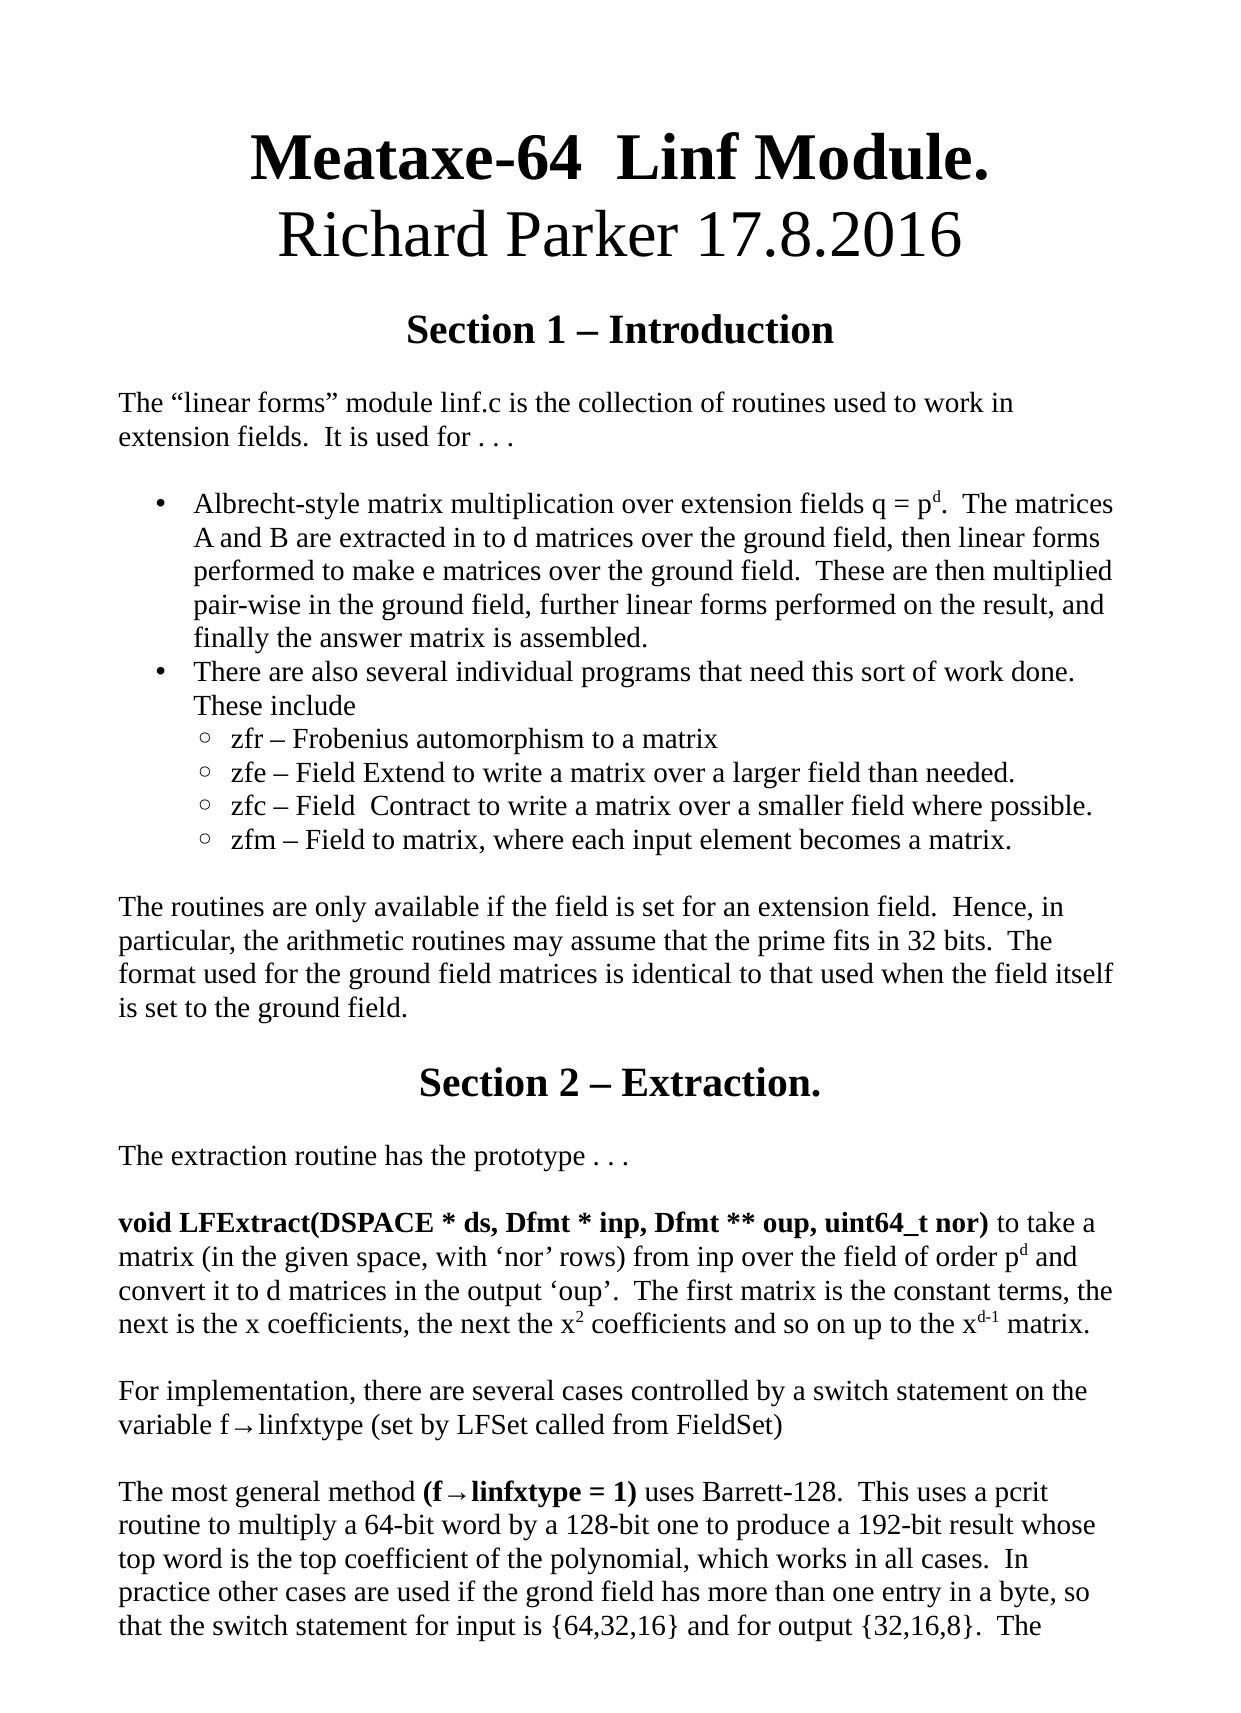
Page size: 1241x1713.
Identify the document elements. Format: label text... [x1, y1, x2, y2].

list zfr – Frobenius automorphism to a matrix [193, 721, 1122, 755]
text Section 2 – Extraction. [118, 1057, 1122, 1105]
text The extraction routine has the prototype . . . [118, 1138, 1122, 1172]
text Section 1 – Introduction [118, 304, 1122, 352]
text The most general method (f→linfxtype = 1) uses Barrett-128. This uses a pcrit routine to multiply a 64-bit word by a 128-bit one to produce a 192-bit result whose top word is the top coefficient of the polynomial, which works in all cases. In practice other cases are used if the grond field has more than one entry in a byte, so that the switch statement for input is {64,32,16} and for output {32,16,8}. The [118, 1474, 1122, 1642]
list Albrecht-style matrix multiplication over extension fields q = pd. The matrices A and B are extracted in to d matrices over the ground field, then linear forms performed to make e matrices over the ground field. These are then multiplied pair-wise in the ground field, further linear forms performed on the result, and finally the answer matrix is assembled. [156, 486, 1122, 654]
list zfm – Field to matrix, where each input element becomes a matrix. [193, 822, 1122, 856]
text The routines are only available if the field is set for an extension field. Hence, in particular, the arithmetic routines may assume that the prime fits in 32 bits. The format used for the ground field matrices is identical to that used when the field itself is set to the ground field. [118, 889, 1122, 1023]
text For implementation, there are several cases controlled by a switch statement on the variable f→linfxtype (set by LFSet called from FieldSet) [118, 1373, 1122, 1440]
list zfc – Field Contract to write a matrix over a smaller field where possible. [193, 788, 1122, 822]
text The “linear forms” module linf.c is the collection of routines used to work in extension fields. It is used for . . . [118, 386, 1122, 453]
text void LFExtract(DSPACE * ds, Dfmt * inp, Dfmt ** oup, uint64_t nor) to take a matrix (in the given space, with ‘nor’ rows) from inp over the field of order pd and convert it to d matrices in the output ‘oup’. The first matrix is the constant terms, the next is the x coefficients, the next the x2 coefficients and so on up to the xd-1 matrix. [118, 1206, 1122, 1340]
text Richard Parker 17.8.2016 [118, 194, 1122, 271]
list zfe – Field Extend to write a matrix over a larger field than needed. [193, 755, 1122, 788]
text Meataxe-64 Linf Module. [118, 117, 1122, 194]
list There are also several individual programs that need this sort of work done. These include [156, 654, 1122, 721]
